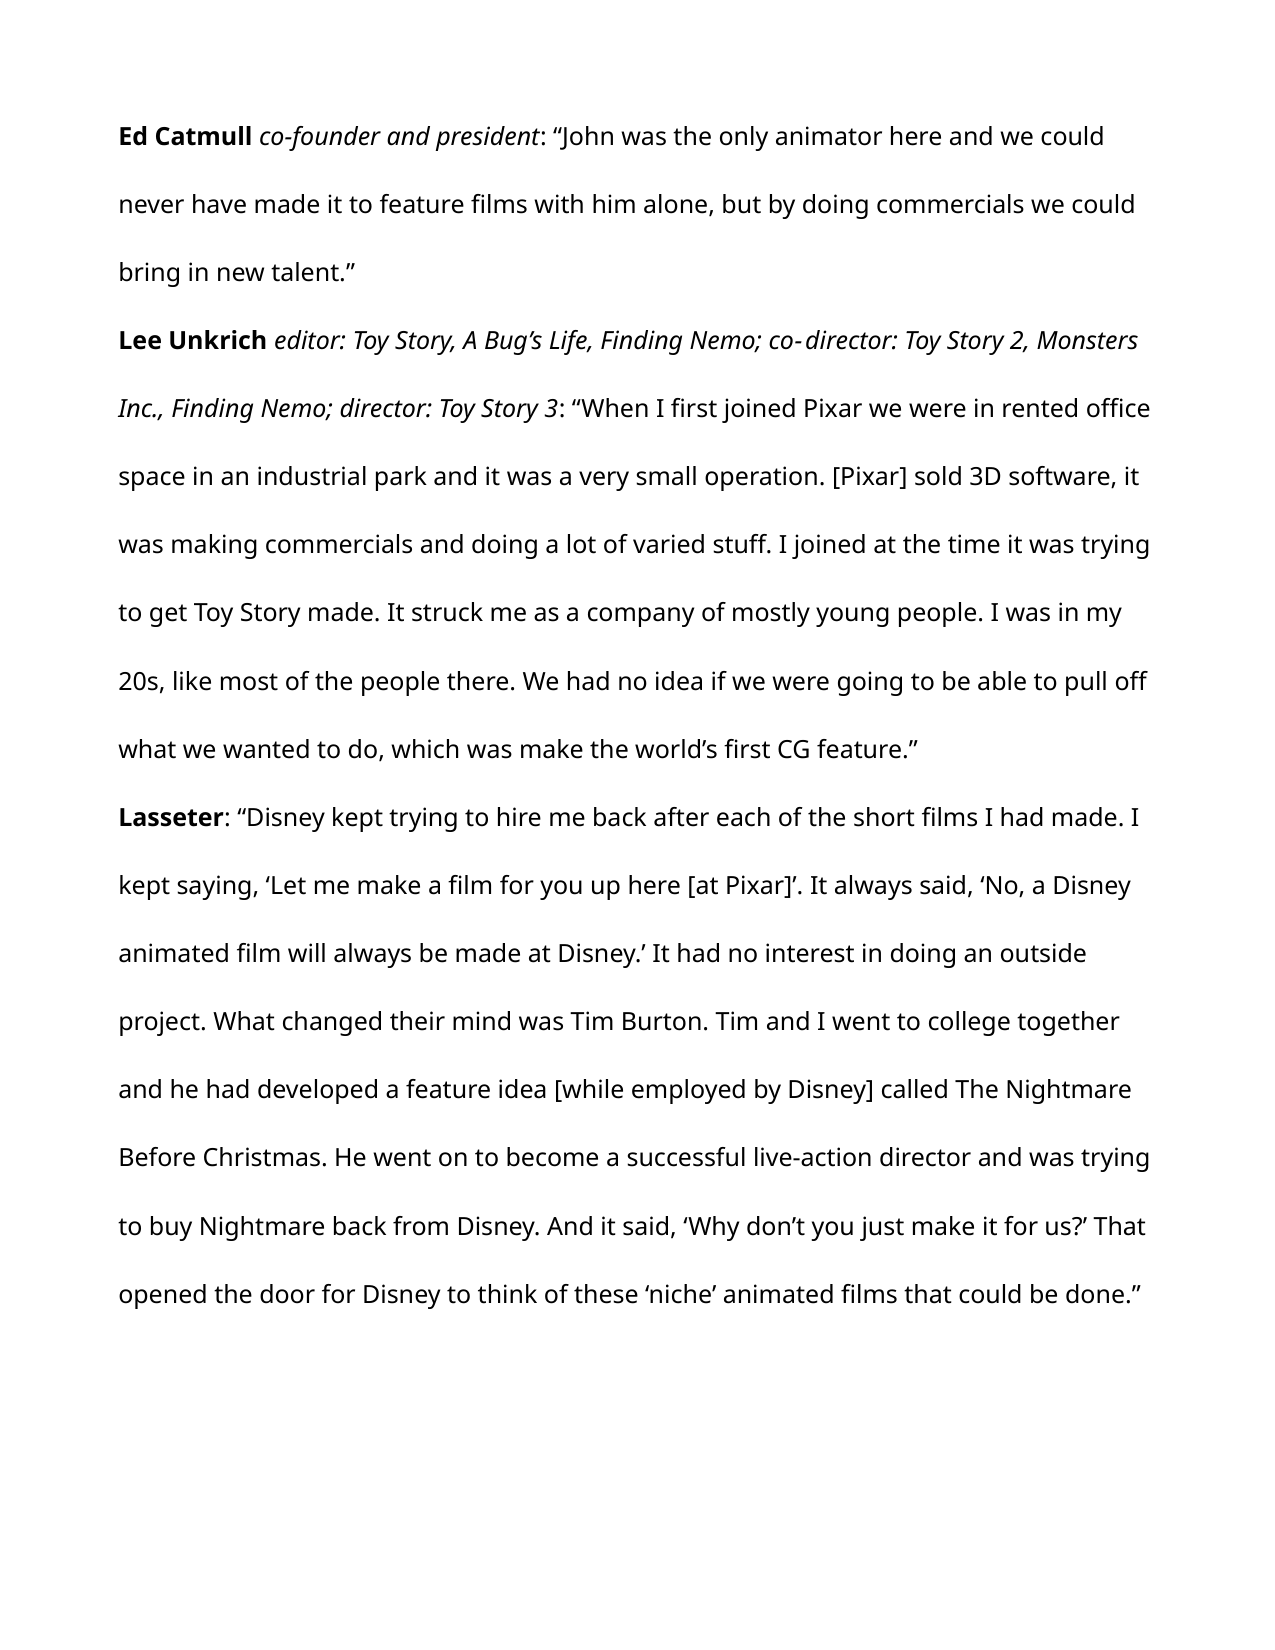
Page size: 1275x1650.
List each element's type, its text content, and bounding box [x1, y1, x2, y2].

text Ed Catmull co-founder and president: “John was the only animator here and we could never have made it to feature films with him alone, but by doing commercials we could bring in new talent.” [118, 118, 1157, 288]
text Lasseter: “Disney kept trying to hire me back after each of the short films I had made. I kept saying, ‘Let me make a film for you up here [at Pixar]’. It always said, ‘No, a Disney animated film will always be made at Disney.’ It had no interest in doing an outside project. What changed their mind was Tim Burton. Tim and I went to college together and he had developed a feature idea [while employed by Disney] called The Nightmare Before Christmas. He went on to become a successful live-action director and was trying to buy Nightmare back from Disney. And it said, ‘Why don’t you just make it for us?’ That opened the door for Disney to think of these ‘niche’ animated films that could be done.” [118, 799, 1157, 1310]
text Lee Unkrich editor: Toy Story, A Bug’s Life, Finding Nemo; co‑director: Toy Story 2, Monsters Inc., Finding Nemo; director: Toy Story 3: “When I first joined Pixar we were in rented office space in an industrial park and it was a very small operation. [Pixar] sold 3D software, it was making commercials and doing a lot of varied stuff. I joined at the time it was trying to get Toy Story made. It struck me as a company of mostly young people. I was in my 20s, like most of the people there. We had no idea if we were going to be able to pull off what we wanted to do, which was make the world’s first CG feature.” [118, 322, 1157, 765]
